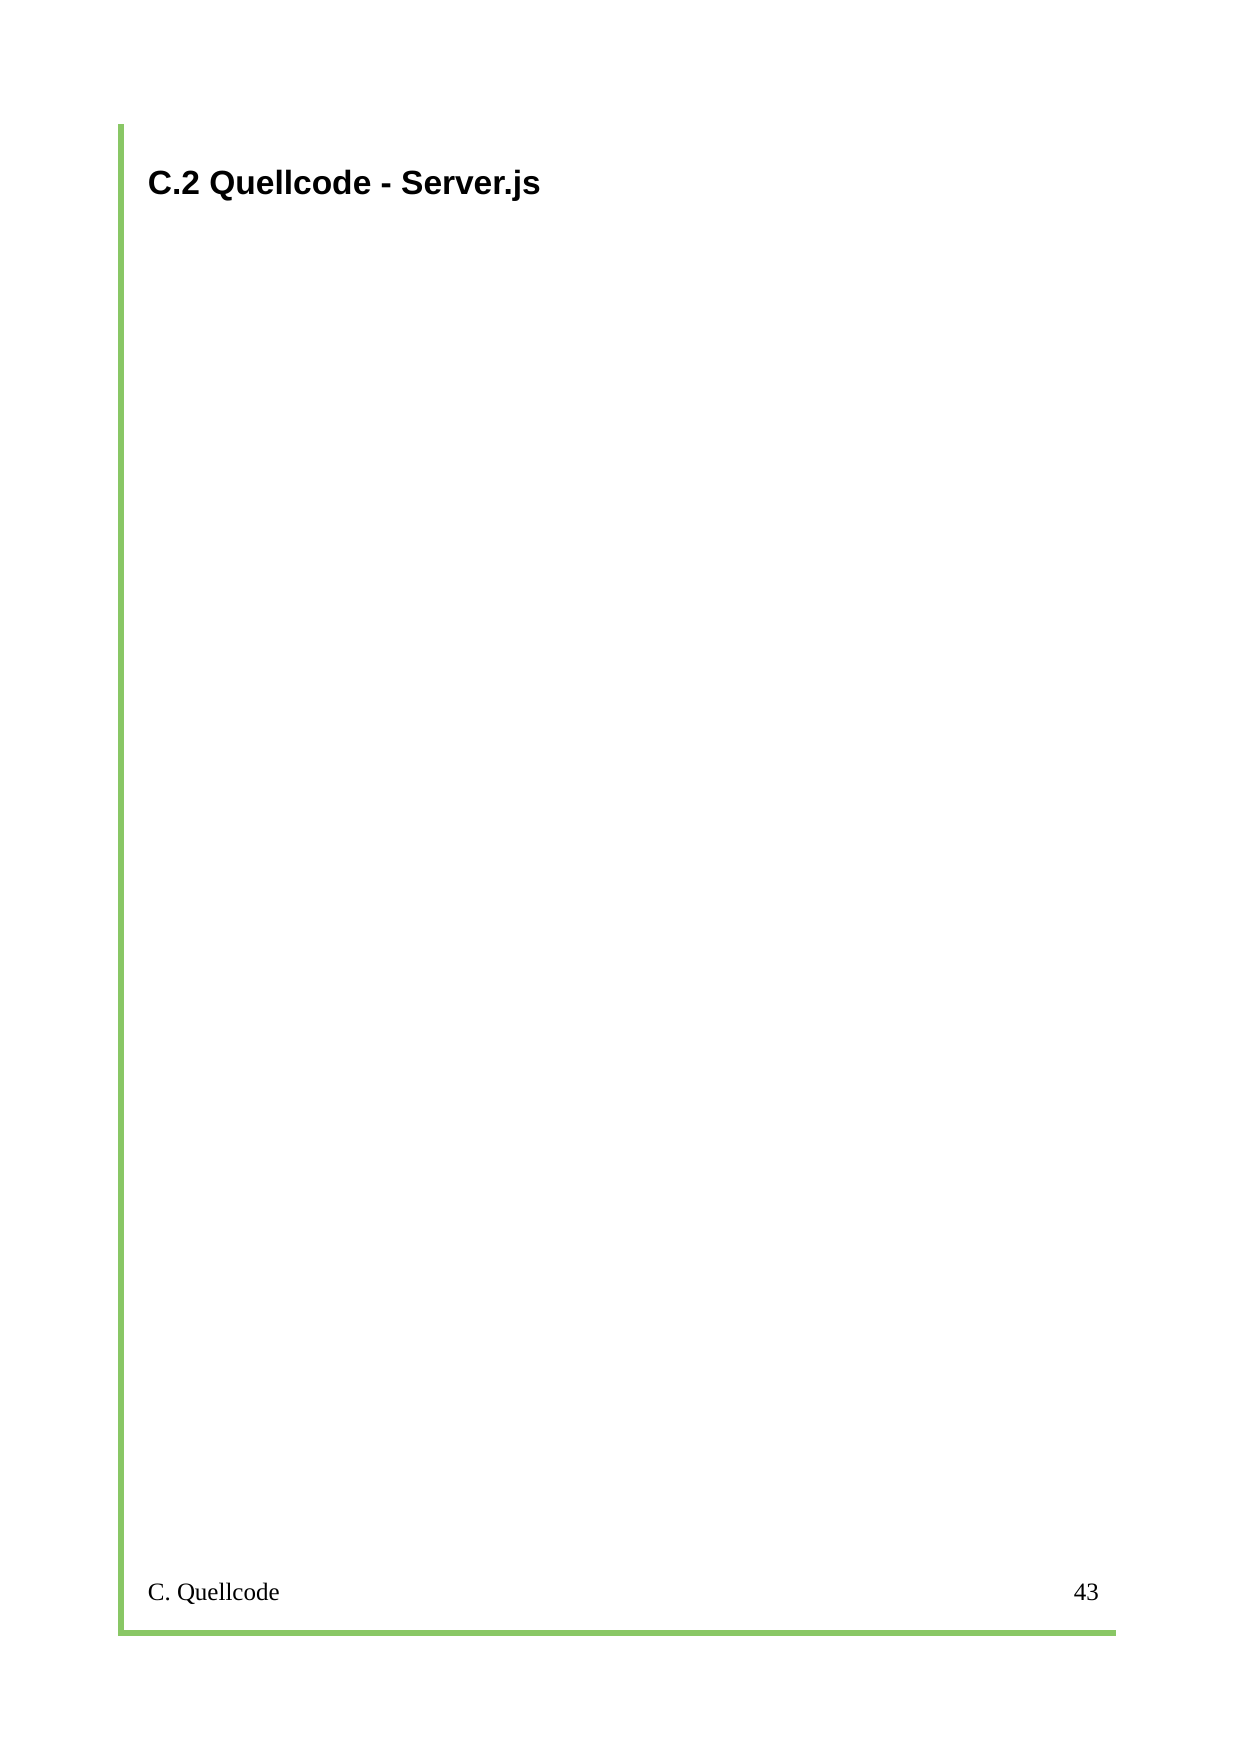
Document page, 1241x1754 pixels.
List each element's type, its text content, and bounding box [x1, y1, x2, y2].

subtitle C.2 Quellcode - Server.js [148, 163, 1098, 201]
